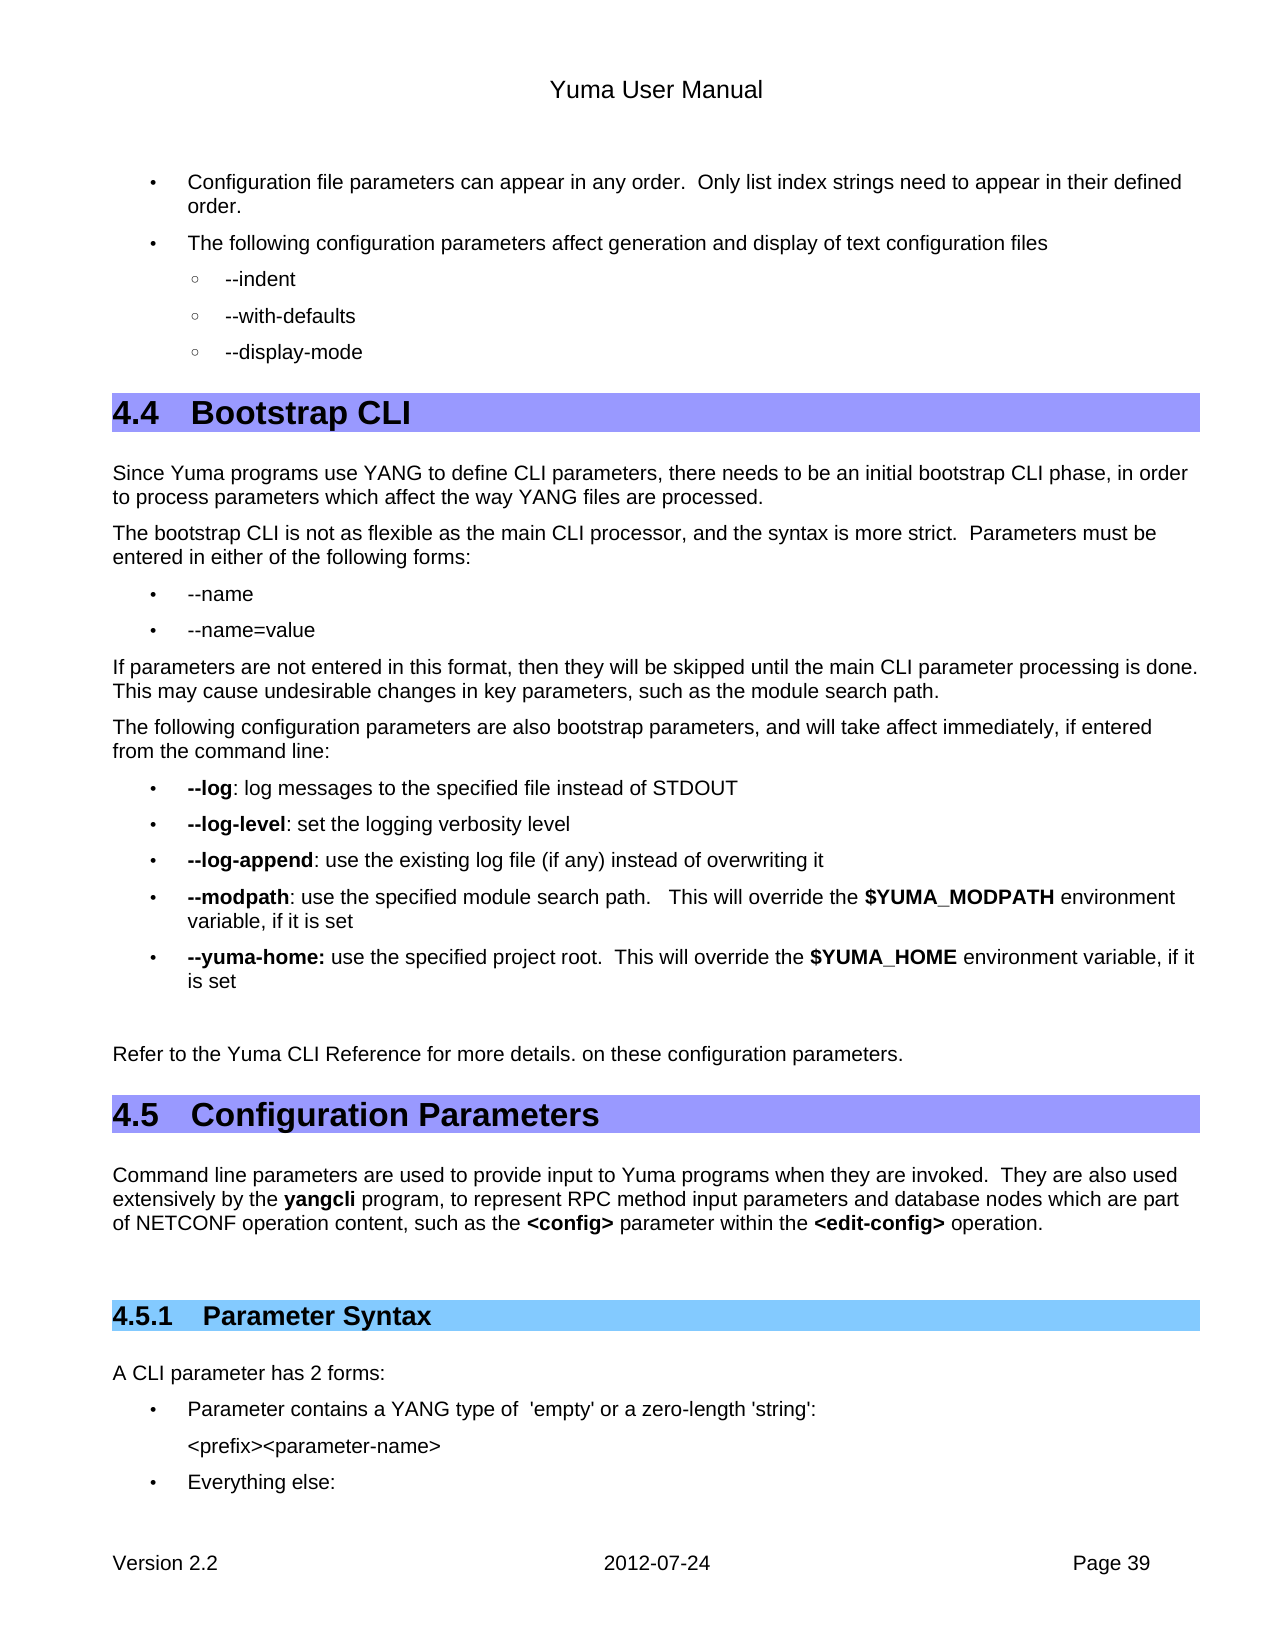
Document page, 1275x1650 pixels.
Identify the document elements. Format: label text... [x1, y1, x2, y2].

text The following configuration parameters are also bootstrap parameters, and will take affect immediately, if entered from the command line: [112, 715, 1200, 763]
text Since Yuma programs use YANG to define CLI parameters, there needs to be an initial bootstrap CLI phase, in order to process parameters which affect the way YANG files are processed. [112, 461, 1200, 509]
list Parameter contains a YANG type of 'empty' or a zero-length 'string': [150, 1397, 1200, 1421]
list Everything else: [150, 1470, 1200, 1494]
list --modpath: use the specified module search path. This will override the $YUMA_MODPATH environment variable, if it is set [150, 885, 1200, 933]
list --name=value [150, 618, 1200, 642]
list Configuration file parameters can appear in any order. Only list index strings need to appear in their defined order. [150, 170, 1200, 218]
text A CLI parameter has 2 forms: [112, 1361, 1200, 1384]
subtitle Parameter Syntax [112, 1300, 1200, 1331]
list --display-mode [187, 340, 1200, 364]
text The bootstrap CLI is not as flexible as the main CLI processor, and the syntax is more strict. Parameters must be entered in either of the following forms: [112, 521, 1200, 569]
list <prefix><parameter-name> [150, 1433, 1200, 1457]
list --log-append: use the existing log file (if any) instead of overwriting it [150, 848, 1200, 872]
text Refer to the Yuma CLI Reference for more details. on these configuration parameters. [112, 1042, 1200, 1066]
text Command line parameters are used to provide input to Yuma programs when they are invoked. They are also used extensively by the yangcli program, to represent RPC method input parameters and database nodes which are part of NETCONF operation content, such as the <config> parameter within the <edit-config> operation. [112, 1163, 1200, 1234]
subtitle Configuration Parameters [112, 1095, 1200, 1133]
list --log: log messages to the specified file instead of STDOUT [150, 775, 1200, 799]
list --with-defaults [187, 303, 1200, 327]
list --yuma-home: use the specified project root. This will override the $YUMA_HOME environment variable, if it is set [150, 945, 1200, 993]
subtitle Bootstrap CLI [112, 393, 1200, 432]
list --name [150, 582, 1200, 606]
list --log-level: set the logging verbosity level [150, 812, 1200, 836]
text If parameters are not entered in this format, then they will be skipped until the main CLI parameter processing is done. This may cause undesirable changes in key parameters, such as the module search path. [112, 654, 1200, 702]
list The following configuration parameters affect generation and display of text configuration files [150, 231, 1200, 254]
list --indent [187, 267, 1200, 291]
